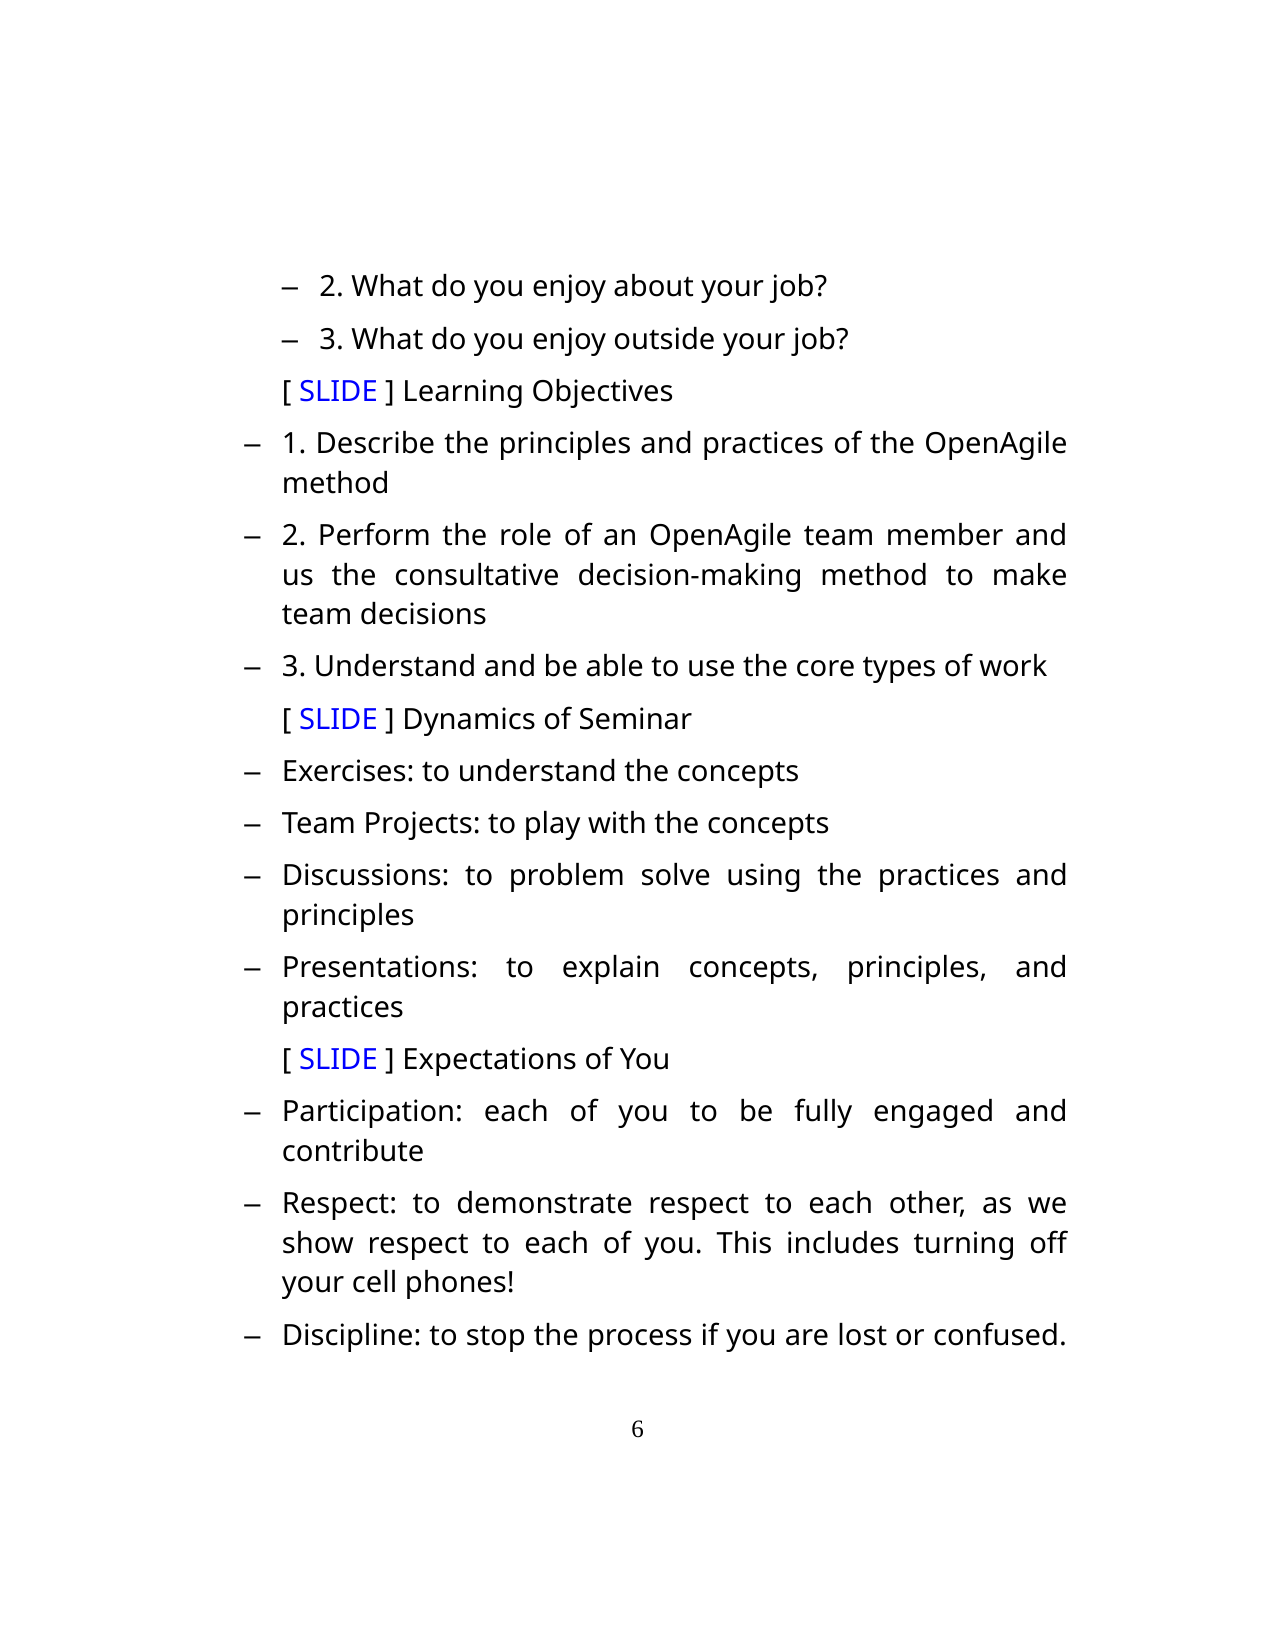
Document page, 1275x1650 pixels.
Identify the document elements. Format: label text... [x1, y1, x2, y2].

list 3. What do you enjoy outside your job? [282, 318, 1068, 358]
list [ SLIDE ] Expectations of You [244, 1038, 1068, 1078]
list Respect: to demonstrate respect to each other, as we show respect to each of you. This includes turning off your cell phones! [244, 1182, 1068, 1301]
list [ SLIDE ] Learning Objectives [244, 370, 1068, 410]
list Exercises: to understand the concepts [244, 750, 1068, 790]
list 1. Describe the principles and practices of the OpenAgile method [244, 422, 1068, 502]
list Discussions: to problem solve using the practices and principles [244, 854, 1068, 934]
list 2. Perform the role of an OpenAgile team member and us the consultative decision-making method to make team decisions [244, 514, 1068, 633]
list Discipline: to stop the process if you are lost or confused. [244, 1314, 1068, 1353]
list 3. Understand and be able to use the core types of work [244, 646, 1068, 685]
list Team Projects: to play with the concepts [244, 802, 1068, 842]
list 2. What do you enjoy about your job? [282, 266, 1068, 305]
list Participation: each of you to be fully engaged and contribute [244, 1090, 1068, 1170]
list Presentations: to explain concepts, principles, and practices [244, 946, 1068, 1026]
list [ SLIDE ] Dynamics of Seminar [244, 698, 1068, 738]
